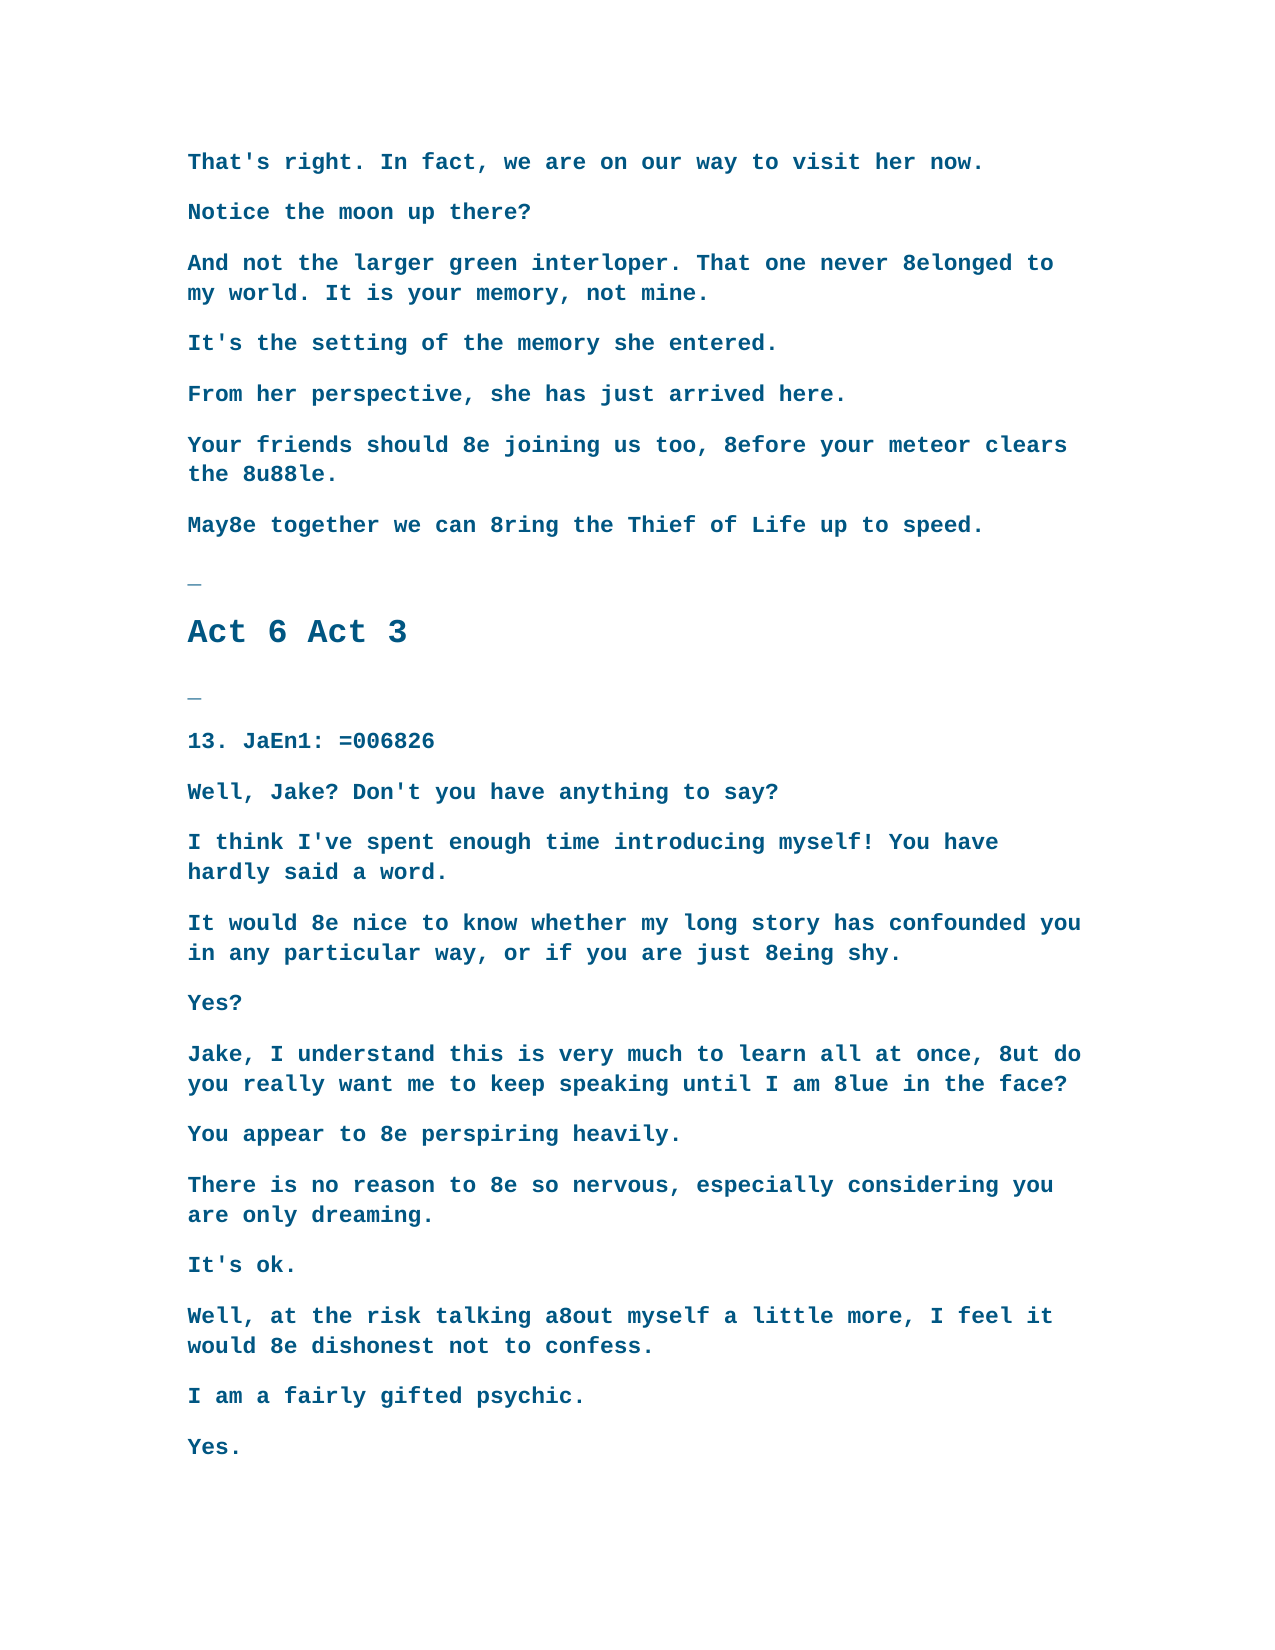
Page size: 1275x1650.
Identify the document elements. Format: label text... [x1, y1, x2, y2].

text Well, Jake? Don't you have anything to say? [187, 780, 1087, 806]
text It's the setting of the memory she entered. [187, 332, 1087, 358]
text You appear to 8e perspiring heavily. [187, 1123, 1087, 1148]
text Jake, I understand this is very much to learn all at once, 8ut do you really want me to keep speaking until I am 8lue in the face? [187, 1042, 1087, 1098]
text May8e together we can 8ring the Thief of Life up to speed. [187, 513, 1087, 539]
text _ [187, 679, 1087, 705]
text Notice the moon up there? [187, 201, 1087, 227]
text Yes. [187, 1435, 1087, 1461]
text Yes? [187, 992, 1087, 1017]
text And not the larger green interloper. That one never 8elonged to my world. It is your memory, not mine. [187, 251, 1087, 307]
text It would 8e nice to know whether my long story has confounded you in any particular way, or if you are just 8eing shy. [187, 911, 1087, 967]
text I think I've spent enough time introducing myself! You have hardly said a word. [187, 831, 1087, 886]
text There is no reason to 8e so nervous, especially considering you are only dreaming. [187, 1173, 1087, 1229]
text Well, at the risk talking a8out myself a little more, I feel it would 8e dishonest not to confess. [187, 1304, 1087, 1360]
text That's right. In fact, we are on our way to visit her now. [187, 150, 1087, 176]
text Act 6 Act 3 [187, 614, 1087, 652]
text It's ok. [187, 1254, 1087, 1279]
text I am a fairly gifted psychic. [187, 1385, 1087, 1411]
text From her perspective, she has just arrived here. [187, 382, 1087, 408]
text 13. JaEn1: =006826 [187, 729, 1087, 755]
text _ [187, 564, 1087, 590]
text Your friends should 8e joining us too, 8efore your meteor clears the 8u88le. [187, 433, 1087, 489]
